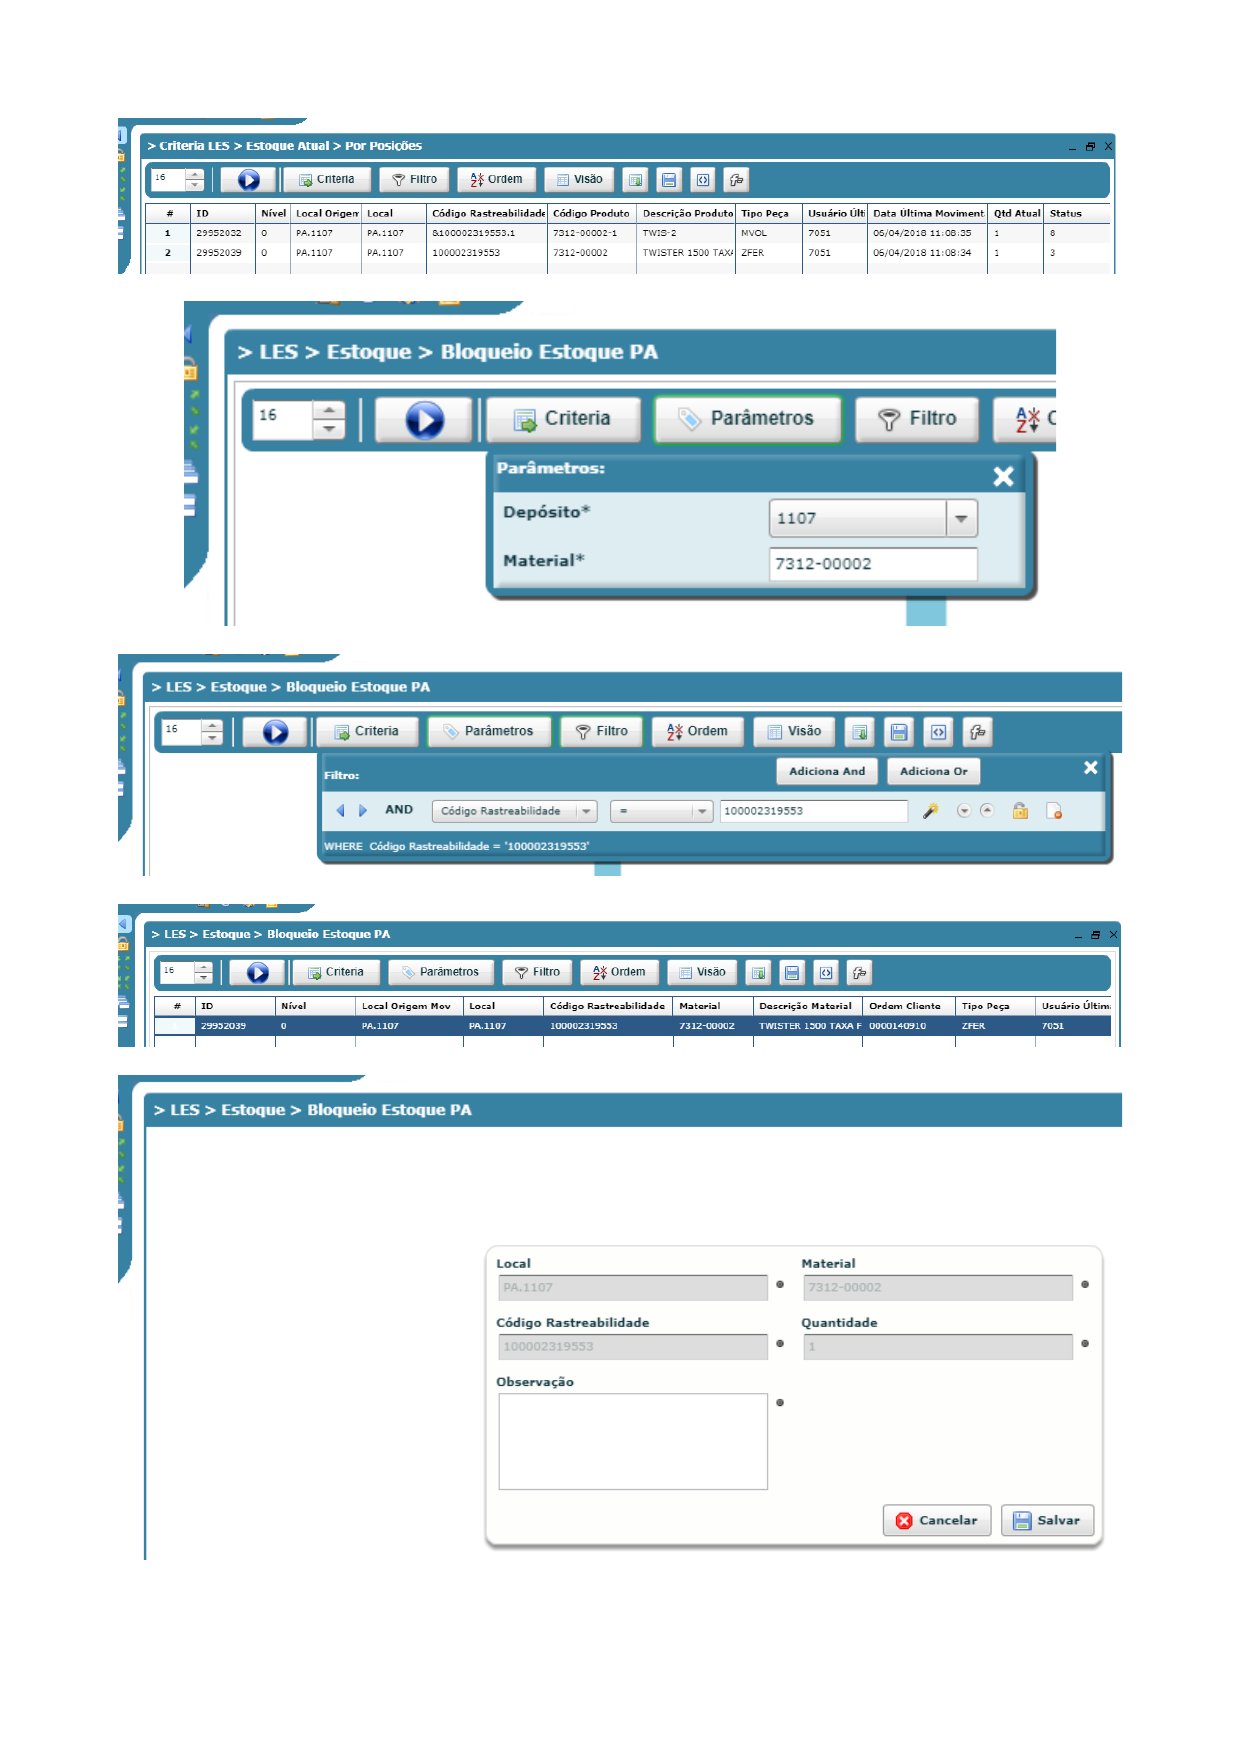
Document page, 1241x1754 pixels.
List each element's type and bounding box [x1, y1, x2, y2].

picture [184, 301, 1057, 626]
picture [118, 1075, 1123, 1560]
picture [118, 118, 1123, 274]
picture [118, 654, 1123, 876]
picture [118, 904, 1123, 1047]
